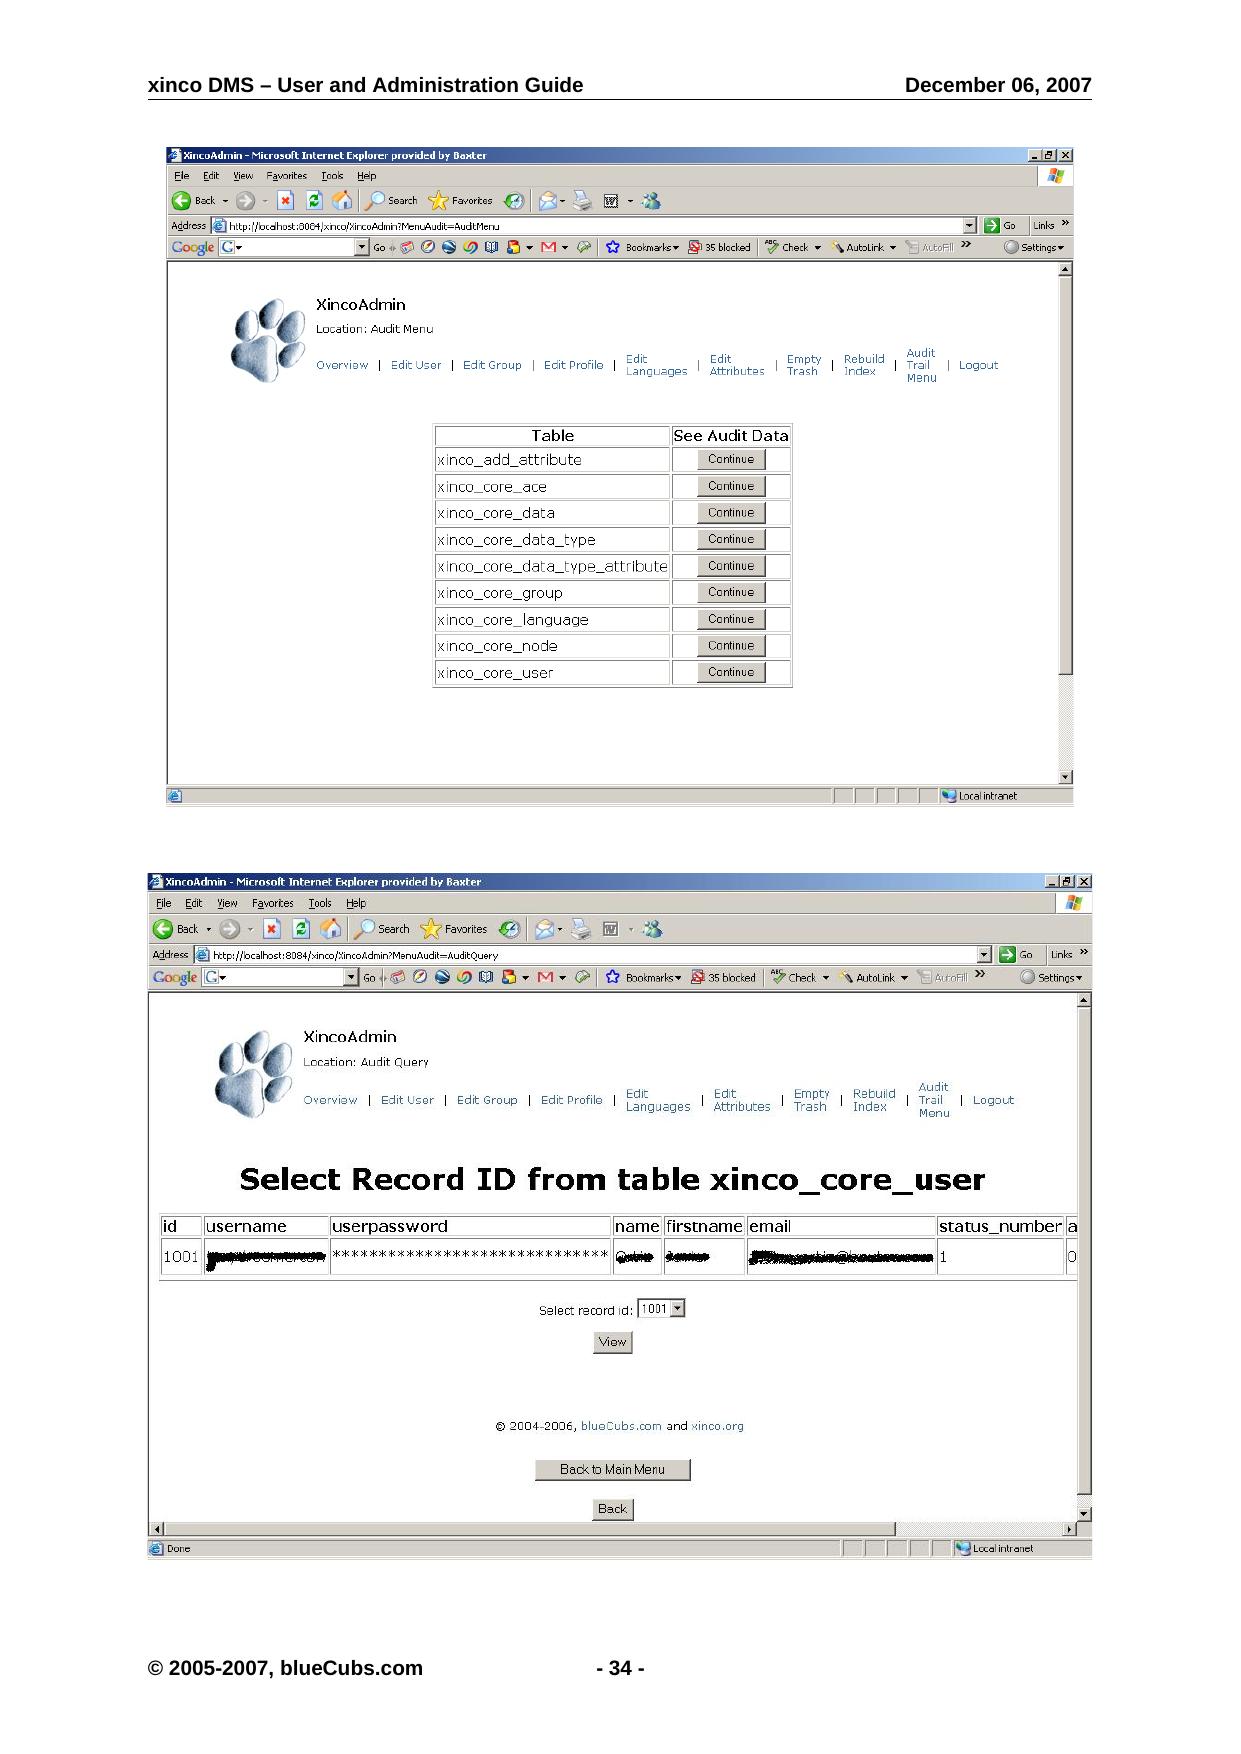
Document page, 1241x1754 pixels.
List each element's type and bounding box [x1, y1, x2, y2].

picture [147, 873, 1093, 1560]
picture [166, 147, 1074, 807]
